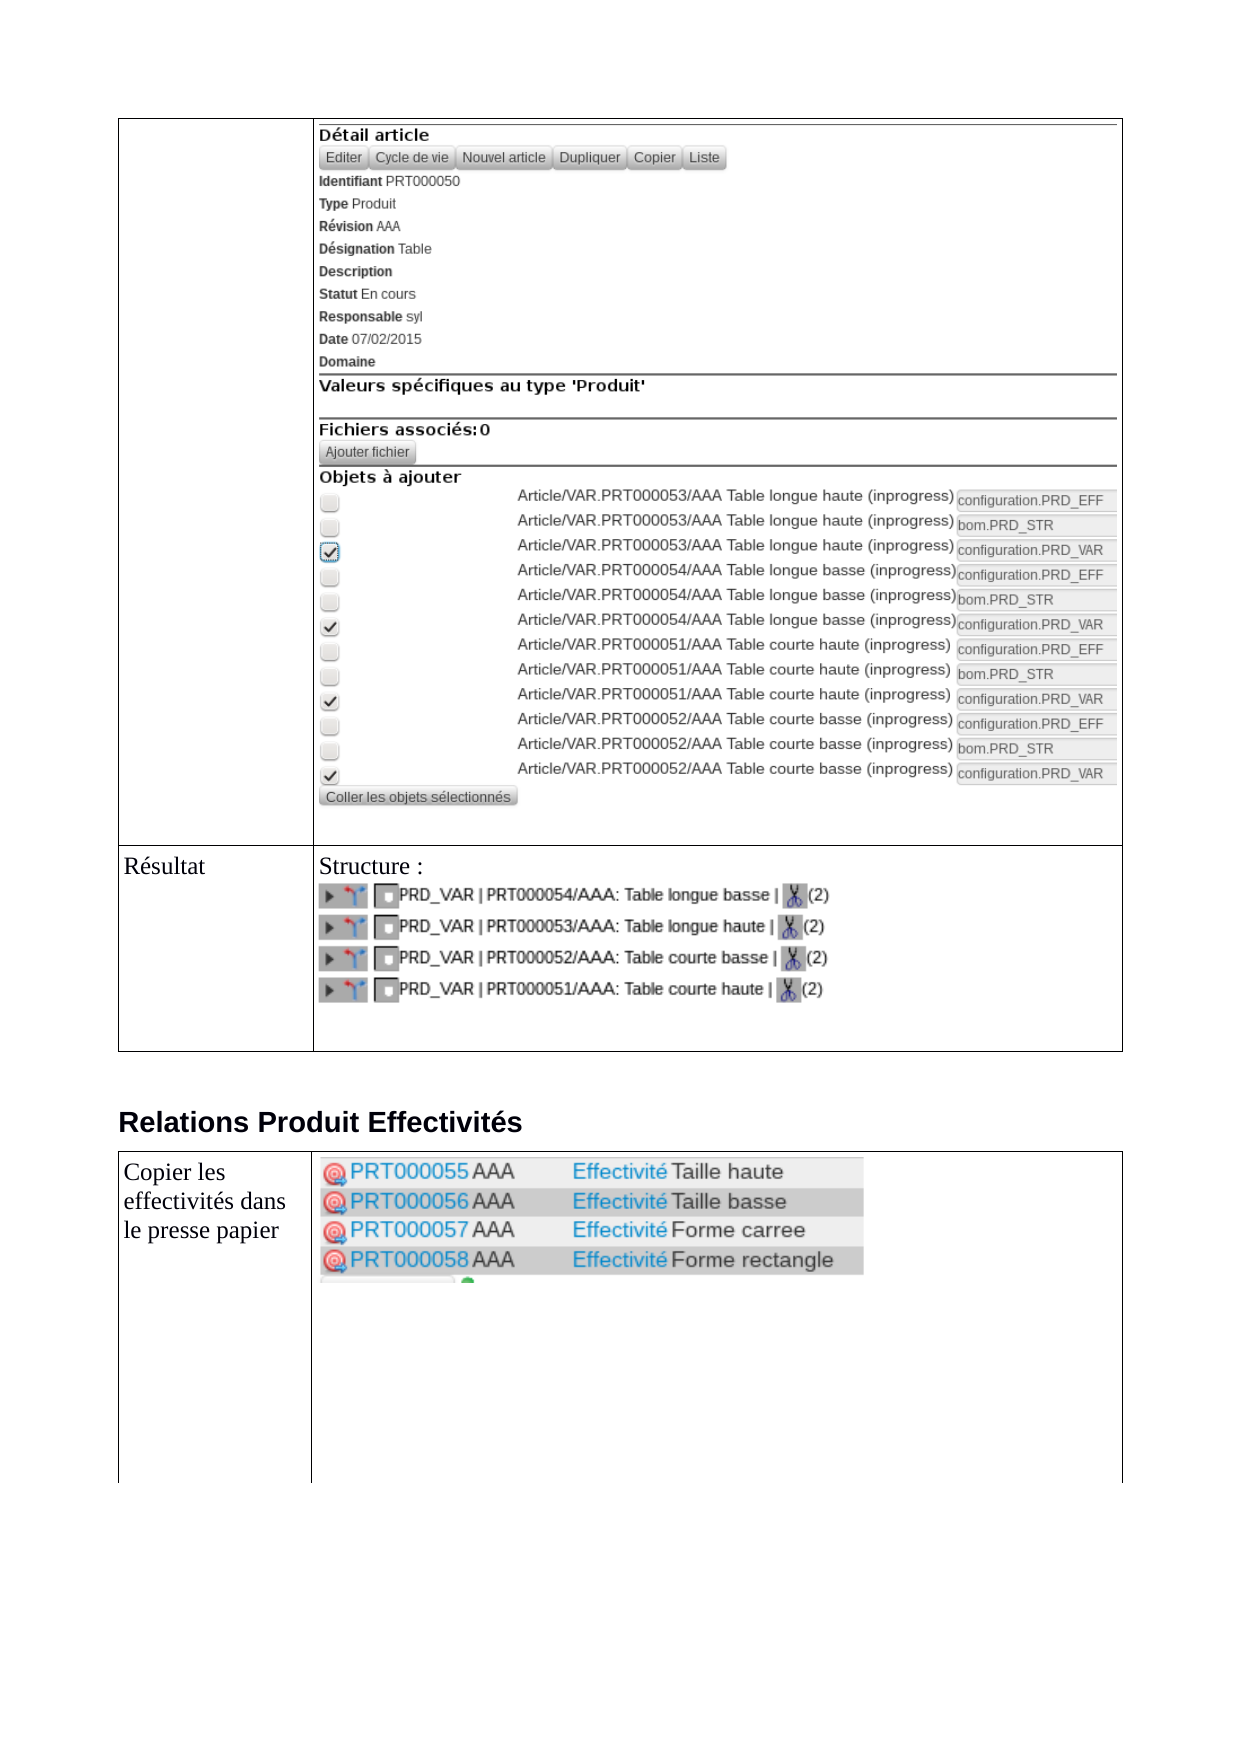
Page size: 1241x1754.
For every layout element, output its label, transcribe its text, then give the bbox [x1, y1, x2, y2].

table_header [312, 1152, 1122, 1483]
picture [318, 124, 1117, 810]
table_cell [314, 119, 1122, 844]
subtitle Relations Produit Effectivités [118, 1105, 1122, 1138]
table_cell [119, 119, 313, 844]
table_cell Structure : [314, 846, 1122, 879]
table_header Copier les effectivités dans le presse papier [119, 1152, 311, 1483]
picture [316, 1157, 864, 1283]
table_cell [314, 880, 1122, 1051]
picture [318, 879, 847, 1017]
table_cell Résultat [119, 846, 313, 1051]
